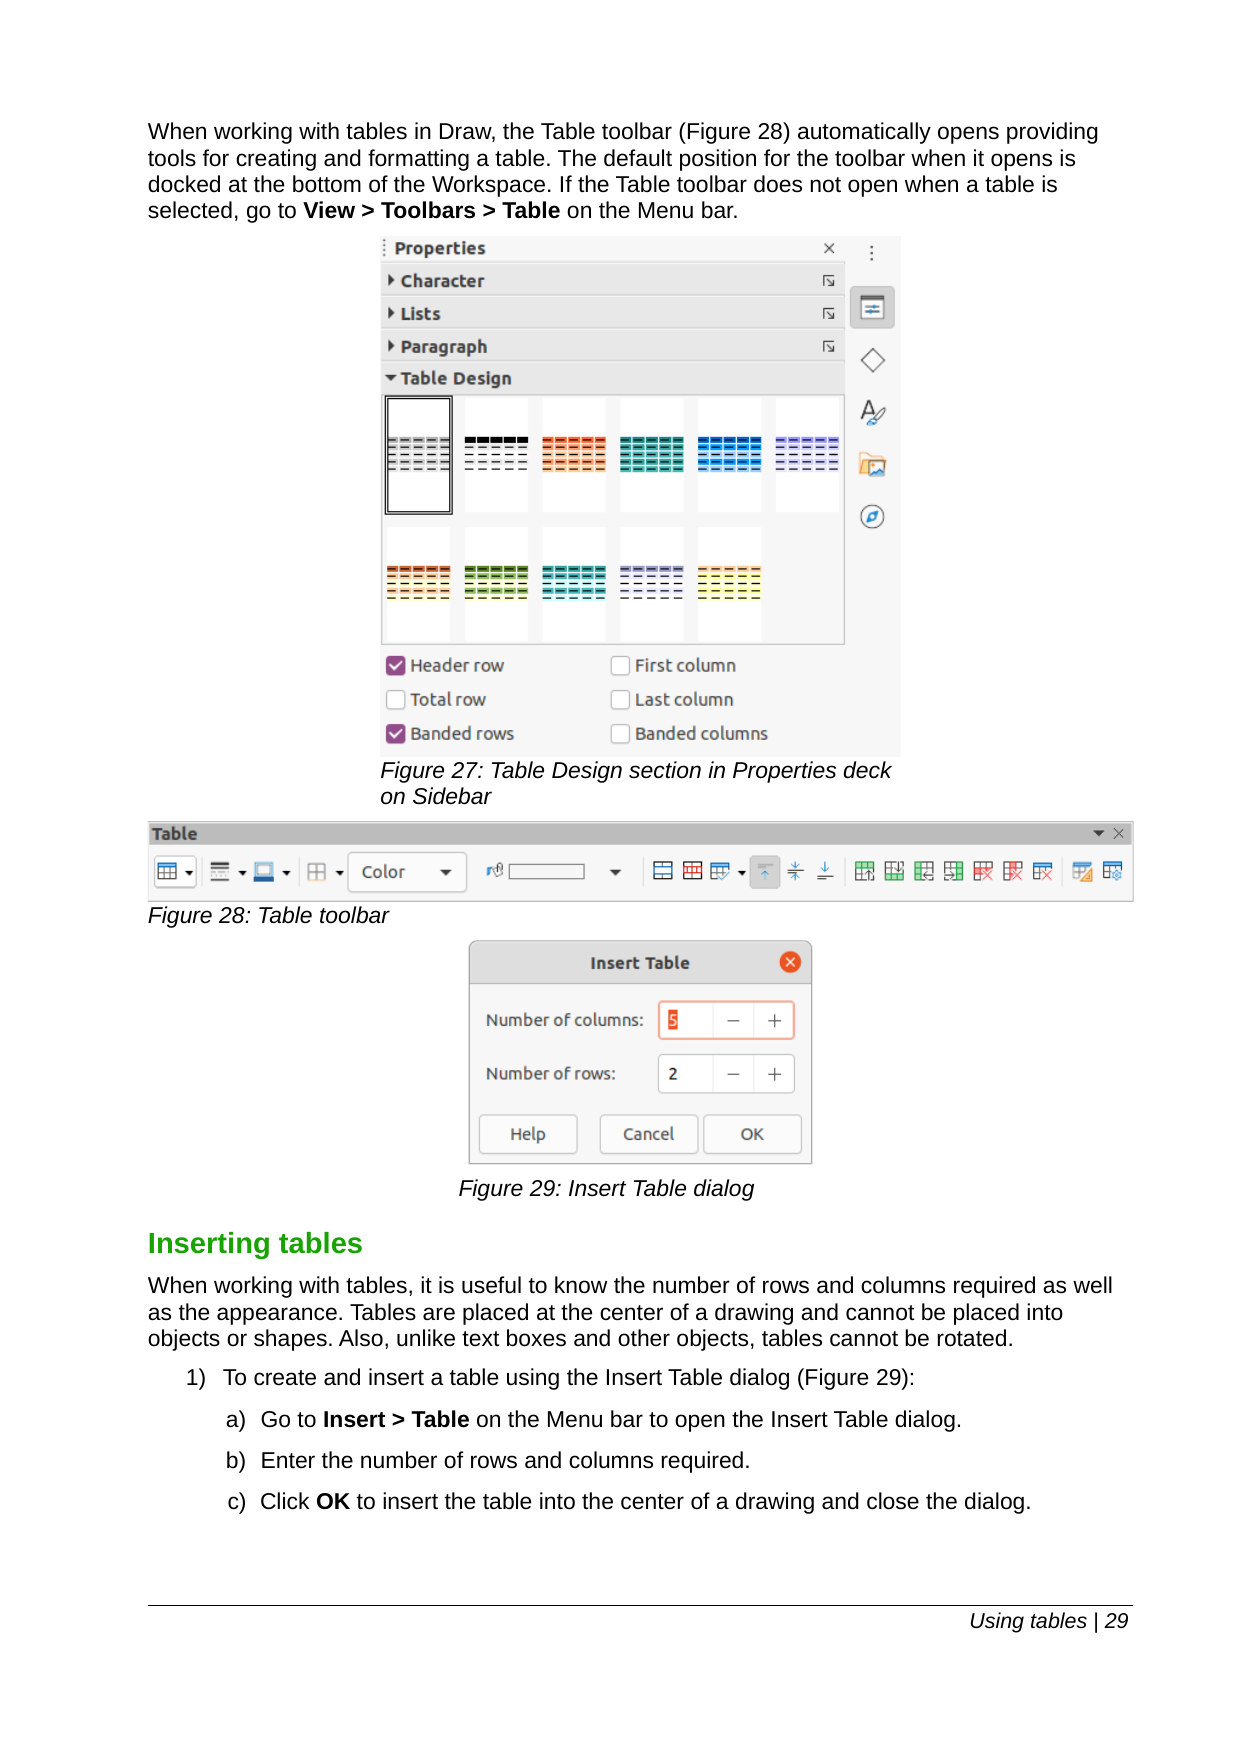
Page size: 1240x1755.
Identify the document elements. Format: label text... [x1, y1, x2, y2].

text When working with tables in Draw, the Table toolbar (Figure 28) automatically opens providing tools for creating and formatting a table. The default position for the toolbar when it opens is docked at the bottom of the Workspace. If the Table toolbar does not open when a table is selected, go to View > Toolbars > Table on the Menu bar. [148, 118, 1133, 223]
picture [380, 236, 901, 757]
list To create and insert a table using the Insert Table dialog (Figure 29): [206, 1364, 1133, 1390]
picture [458, 940, 823, 1175]
list Enter the number of rows and columns required. [223, 1444, 1133, 1476]
picture [147, 821, 1134, 902]
text Figure 28: Table toolbar [148, 902, 1134, 928]
text Figure 29: Insert Table dialog [458, 1175, 823, 1201]
subtitle Inserting tables [148, 1226, 1133, 1260]
text Figure 27: Table Design section in Properties deck on Sidebar [380, 757, 901, 809]
list Go to Insert > Table on the Menu bar to open the Insert Table dialog. [223, 1403, 1133, 1435]
list Click OK to insert the table into the center of a drawing and close the dialog. [224, 1485, 1133, 1517]
list When working with tables, it is useful to know the number of rows and columns required as well as the appearance. Tables are placed at the center of a drawing and cannot be placed into objects or shapes. Also, unlike text boxes and other objects, tables cannot be rotated. [148, 1272, 1133, 1351]
